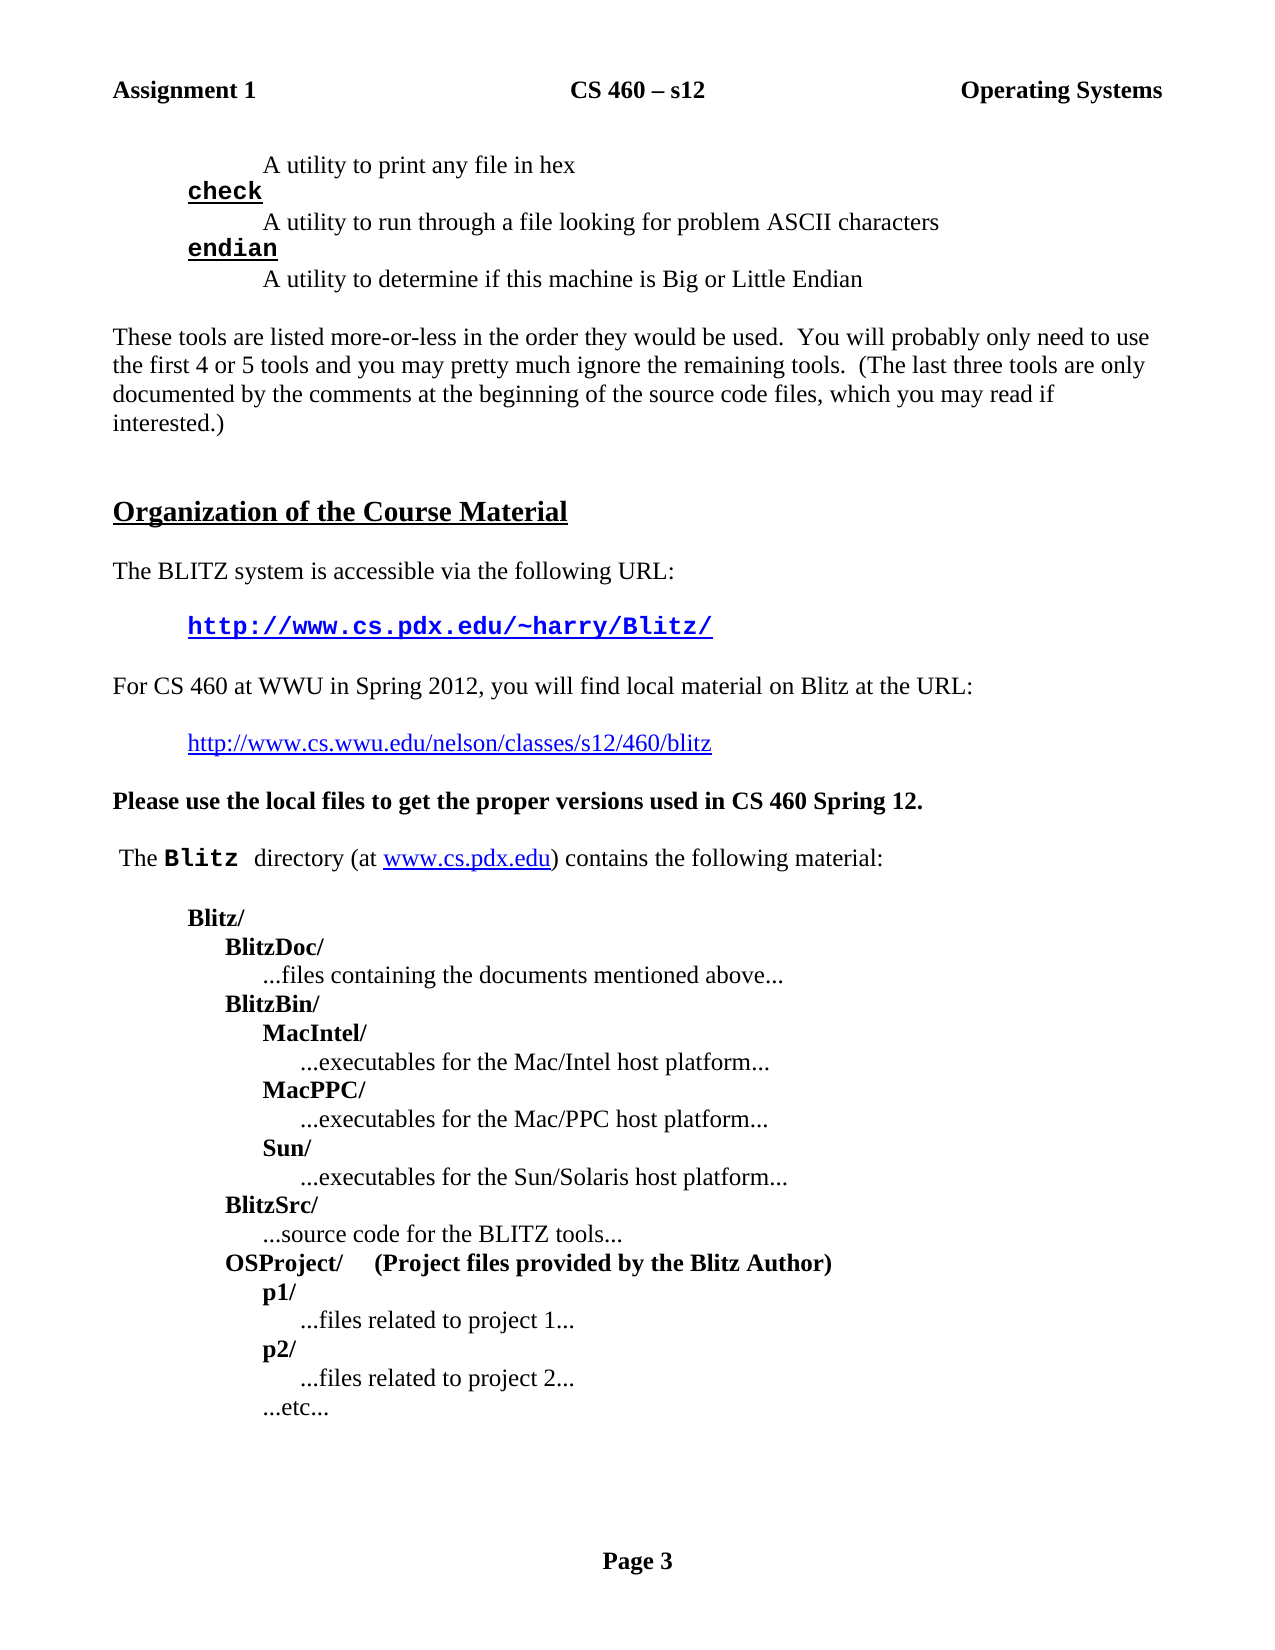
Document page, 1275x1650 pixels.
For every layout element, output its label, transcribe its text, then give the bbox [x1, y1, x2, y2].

text Blitz/ [112, 903, 1162, 932]
text http://www.cs.wwu.edu/nelson/classes/s12/460/blitz [112, 728, 1162, 757]
text ...source code for the BLITZ tools... [112, 1219, 1162, 1248]
text MacIntel/ [112, 1018, 1162, 1047]
text BlitzSrc/ [112, 1191, 1162, 1219]
text endian [112, 236, 1162, 264]
text The BLITZ system is accessible via the following URL: [112, 556, 1162, 585]
text MacPPC/ [112, 1076, 1162, 1104]
text A utility to run through a file looking for problem ASCII characters [112, 207, 1162, 236]
text ...files related to project 1... [112, 1306, 1162, 1334]
text ...executables for the Mac/PPC host platform... [112, 1104, 1162, 1133]
text ...executables for the Sun/Solaris host platform... [112, 1162, 1162, 1191]
text The Blitz directory (at www.cs.pdx.edu) contains the following material: [112, 843, 1162, 874]
text Please use the local files to get the proper versions used in CS 460 Spring 12. [112, 786, 1162, 815]
text p2/ [112, 1334, 1162, 1363]
text ...files containing the documents mentioned above... [112, 961, 1162, 989]
text ...etc... [112, 1392, 1162, 1421]
text These tools are listed more-or-less in the order they would be used. You will probably only need to use the first 4 or 5 tools and you may pretty much ignore the remaining tools. (The last three tools are only documented by the comments at the beginning of the source code files, which you may read if interested.) [112, 322, 1162, 437]
text OSProject/ (Project files provided by the Blitz Author) [112, 1248, 1162, 1277]
text A utility to determine if this machine is Big or Little Endian [112, 264, 1162, 293]
text BlitzBin/ [112, 989, 1162, 1018]
text p1/ [112, 1277, 1162, 1306]
text Sun/ [112, 1133, 1162, 1162]
text A utility to print any file in hex [112, 150, 1162, 179]
text http://www.cs.pdx.edu/~harry/Blitz/ [112, 614, 1162, 642]
text For CS 460 at WWU in Spring 2012, you will find local material on Blitz at the URL: [112, 671, 1162, 700]
text BlitzDoc/ [112, 932, 1162, 961]
subtitle Organization of the Course Material [112, 494, 1162, 528]
text ...executables for the Mac/Intel host platform... [112, 1047, 1162, 1076]
text check [112, 179, 1162, 207]
text ...files related to project 2... [112, 1363, 1162, 1392]
